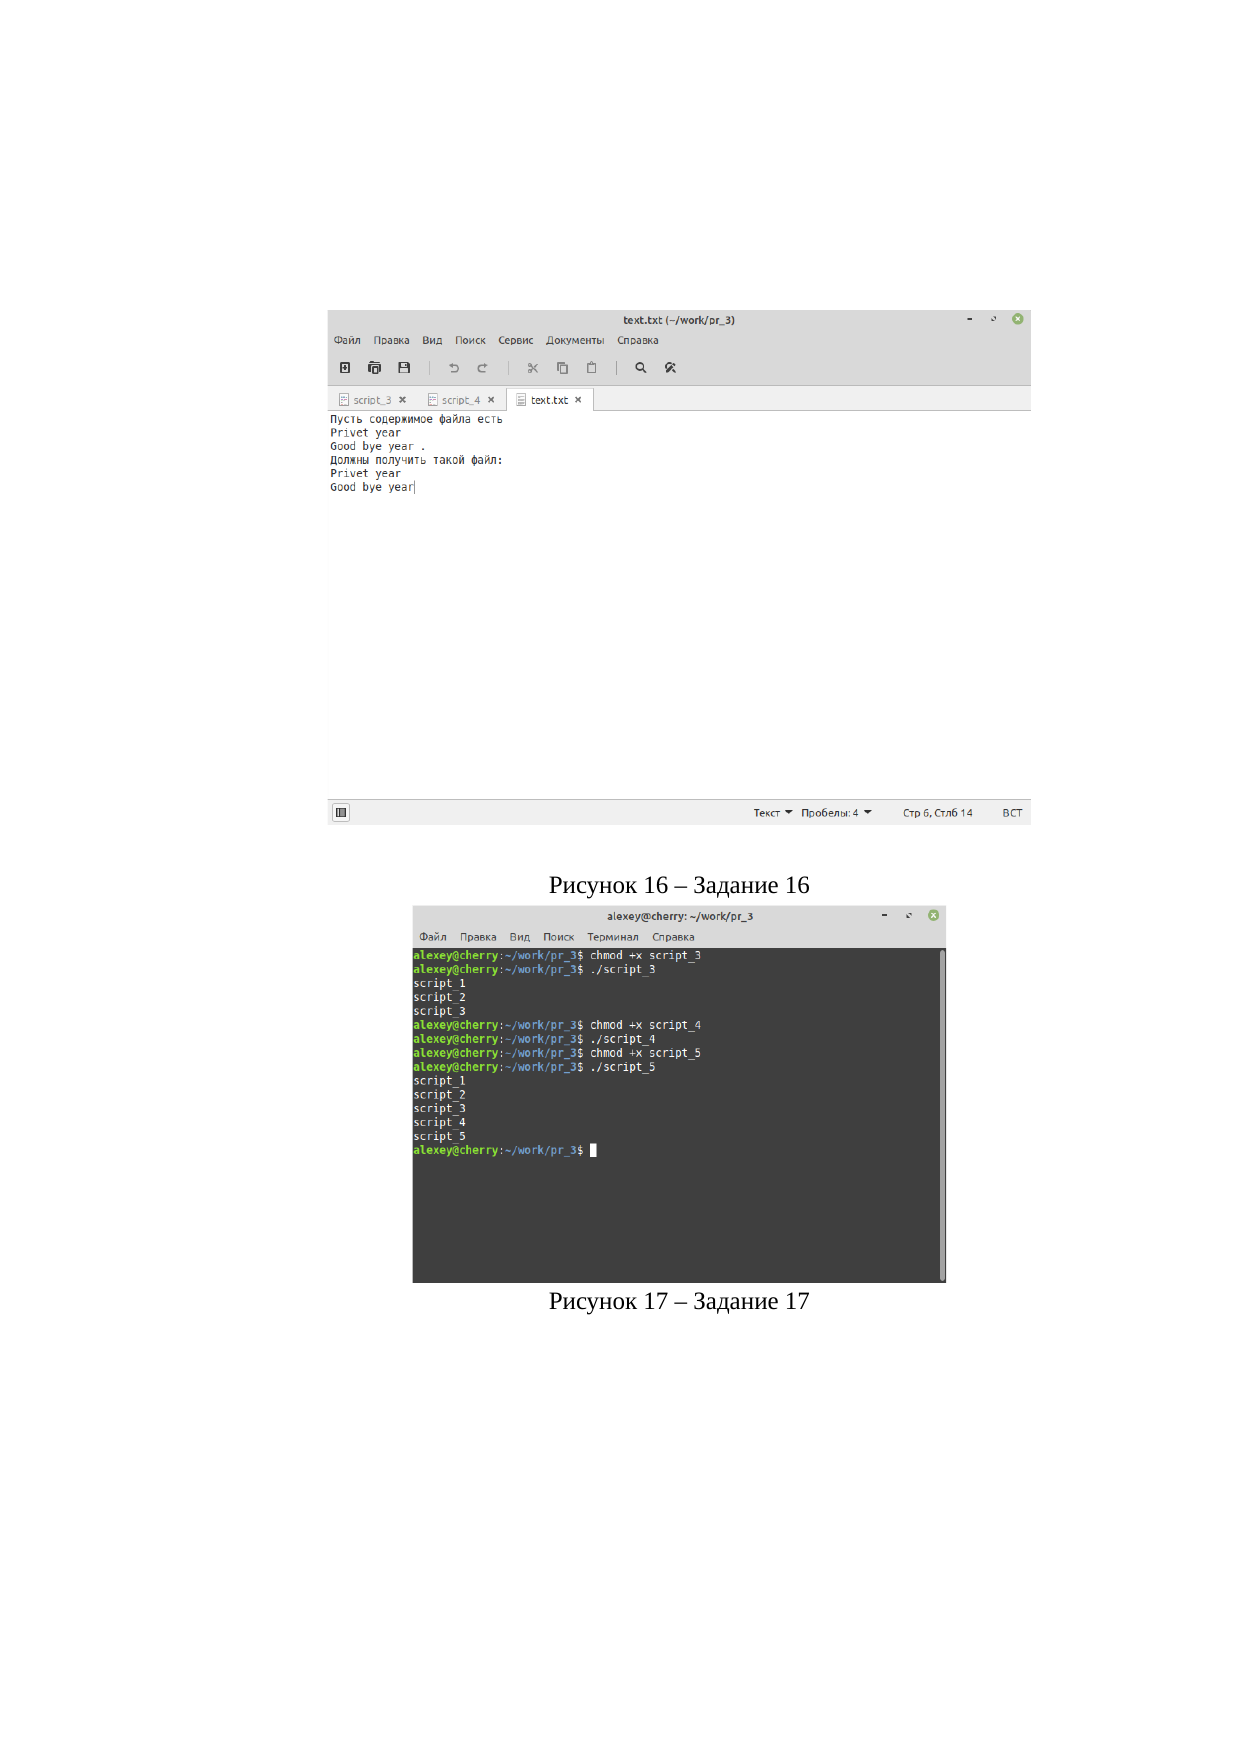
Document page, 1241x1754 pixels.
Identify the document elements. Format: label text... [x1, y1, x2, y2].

text Рисунок 17 – Задание 17 [177, 1286, 1181, 1315]
text Рисунок 16 – Задание 16 [177, 870, 1181, 899]
